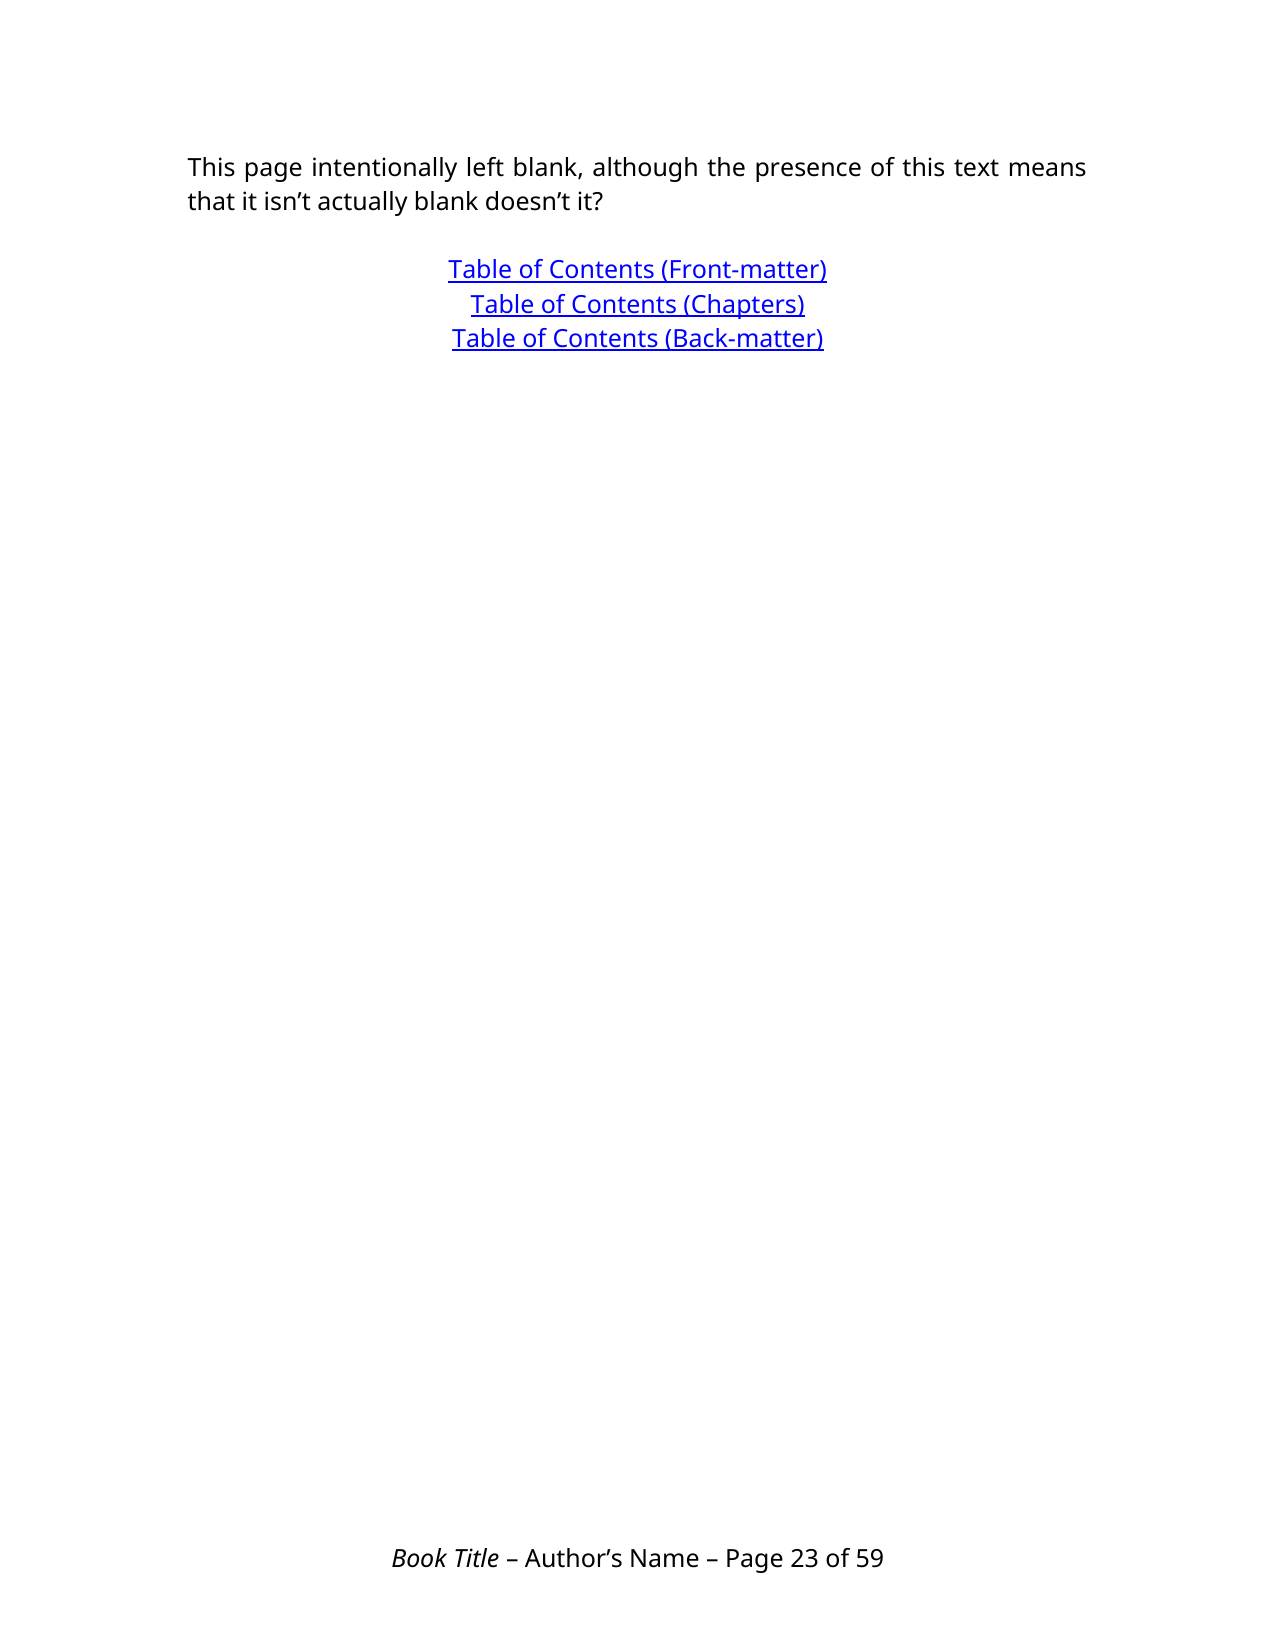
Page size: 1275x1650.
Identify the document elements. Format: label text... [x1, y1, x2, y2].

text Table of Contents (Back-matter) [187, 320, 1087, 354]
text Table of Contents (Front-matter) [187, 252, 1087, 286]
text This page intentionally left blank, although the presence of this text means that it isn’t actually blank doesn’t it? [187, 150, 1087, 218]
text Table of Contents (Chapters) [187, 286, 1087, 320]
